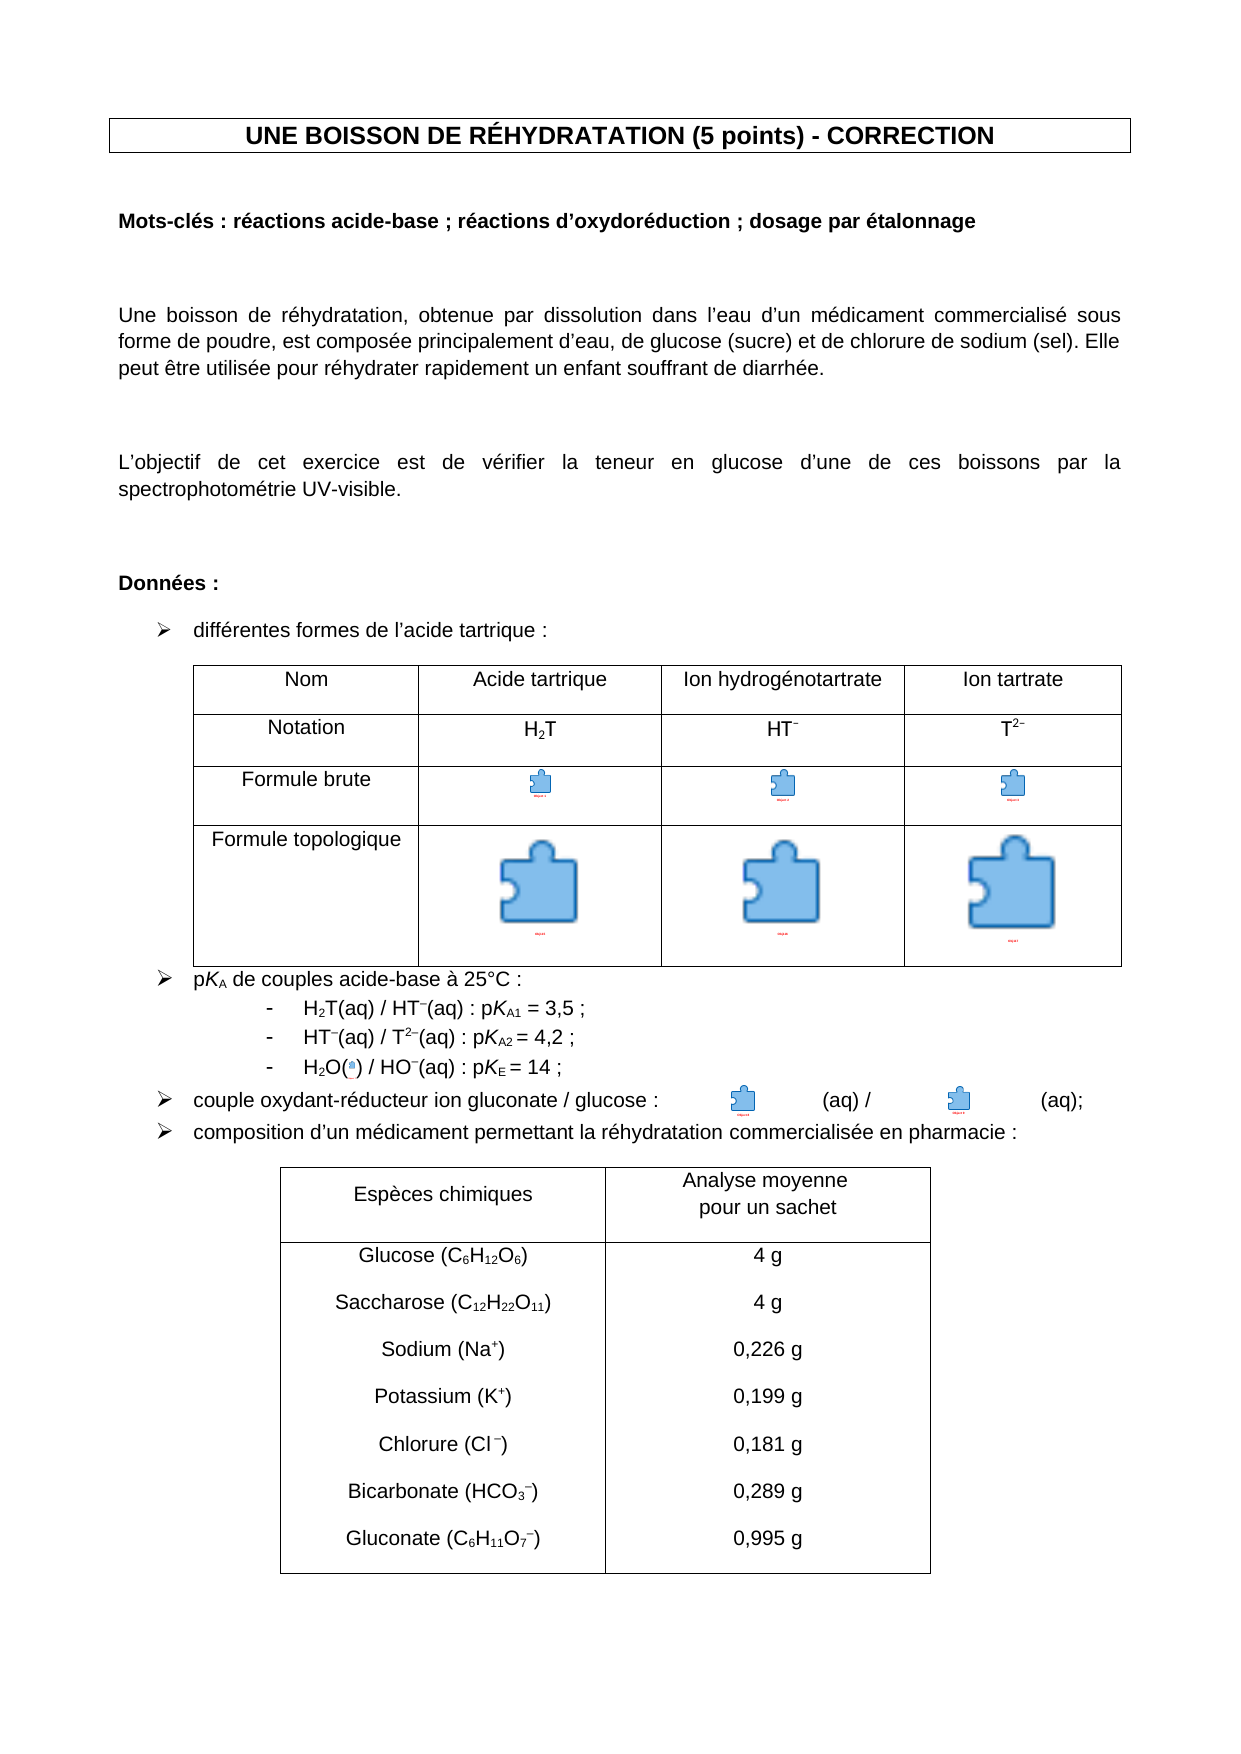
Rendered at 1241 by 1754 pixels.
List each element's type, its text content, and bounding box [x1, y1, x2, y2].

table_cell Glucose (C6H12O6) Saccharose (C12H22O11) Sodium (Na+) Potassium (K+) Chlorure (Cl –) Bicarbonate (HCO3–) Gluconate (C6H11O7–) [281, 1243, 605, 1573]
list pKA de couples acide-base à 25°C : [156, 967, 1122, 992]
table_cell Formule brute [194, 767, 418, 825]
list différentes formes de l’acide tartrique : [156, 618, 1122, 642]
table_cell HT– [662, 715, 904, 766]
table_cell H2T [419, 715, 661, 766]
list HT–(aq) / T2–(aq) : pKA2 = 4,2 ; [266, 1023, 1122, 1049]
table_header Ion hydrogénotartrate [662, 666, 904, 713]
list H2T(aq) / HT–(aq) : pKA1 = 3,5 ; [266, 994, 1122, 1020]
table_cell [419, 767, 661, 825]
list couple oxydant-réducteur ion gluconate / glucose : (aq) / (aq); [156, 1082, 1122, 1117]
table_header Analyse moyenne pour un sachet [606, 1168, 930, 1242]
table_cell [905, 767, 1121, 825]
text UNE BOISSON DE RÉHYDRATATION (5 points) - CORRECTION [110, 119, 1130, 152]
table_cell [662, 826, 904, 966]
text L’objectif de cet exercice est de vérifier la teneur en glucose d’une de ces boissons par la spectrophotométrie UV-visible. [118, 450, 1122, 500]
table_header Espèces chimiques [281, 1168, 605, 1242]
table_cell [662, 767, 904, 825]
table_cell [905, 826, 1121, 966]
table_cell Formule topologique [194, 826, 418, 966]
text Mots-clés : réactions acide-base ; réactions d’oxydoréduction ; dosage par étalonnage [118, 209, 1122, 233]
list H2O() / HO–(aq) : pKE = 14 ; [266, 1052, 1122, 1079]
table_cell Notation [194, 715, 418, 766]
table_header Acide tartrique [419, 666, 661, 713]
table_cell [419, 826, 661, 966]
table_header Nom [194, 666, 418, 713]
table_cell 4 g 4 g 0,226 g 0,199 g 0,181 g 0,289 g 0,995 g [606, 1243, 930, 1573]
text Données : [118, 571, 1122, 595]
table_header Ion tartrate [905, 666, 1121, 713]
list composition d’un médicament permettant la réhydratation commercialisée en pharmacie : [156, 1119, 1122, 1144]
text Une boisson de réhydratation, obtenue par dissolution dans l’eau d’un médicament commercialisé sous forme de poudre, est composée principalement d’eau, de glucose (sucre) et de chlorure de sodium (sel). Elle peut être utilisée pour réhydrater rapidement un enfant souffrant de diarrhée. [118, 303, 1122, 380]
table_cell T2– [905, 715, 1121, 766]
